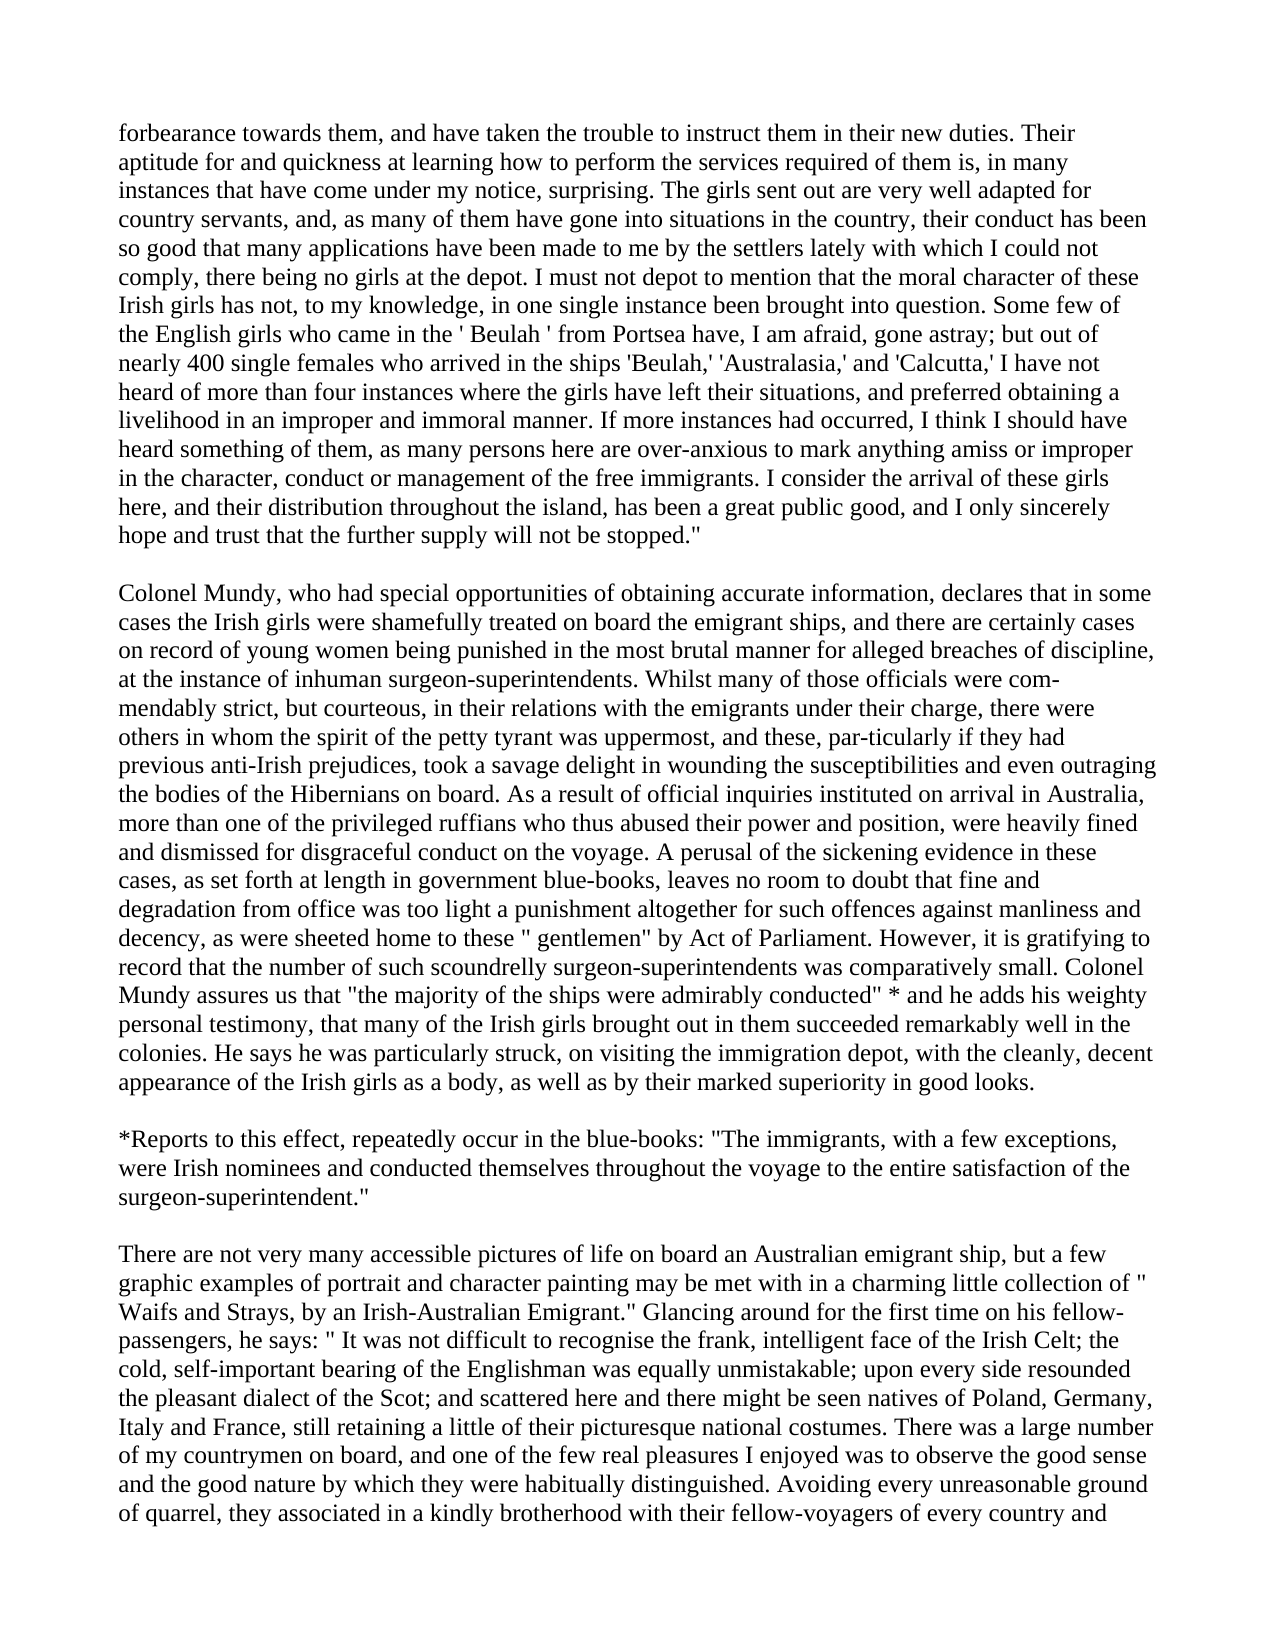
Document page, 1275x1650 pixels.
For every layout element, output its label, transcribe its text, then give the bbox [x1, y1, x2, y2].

text *Reports to this effect, repeatedly occur in the blue-books: "The immigrants, with a few exceptions, were Irish nominees and conducted themselves throughout the voyage to the entire satisfaction of the surgeon-superintendent." [118, 1124, 1157, 1211]
text forbearance towards them, and have taken the trouble to instruct them in their new duties. Their aptitude for and quickness at learning how to perform the services required of them is, in many instances that have come under my notice, surprising. The girls sent out are very well adapted for country servants, and, as many of them have gone into situations in the country, their conduct has been so good that many applications have been made to me by the settlers lately with which I could not comply, there being no girls at the depot. I must not depot to mention that the moral character of these Irish girls has not, to my knowledge, in one single instance been brought into question. Some few of the English girls who came in the ' Beulah ' from Portsea have, I am afraid, gone astray; but out of nearly 400 single females who arrived in the ships 'Beulah,' 'Australasia,' and 'Calcutta,' I have not heard of more than four instances where the girls have left their situations, and preferred obtaining a livelihood in an improper and immoral manner. If more instances had occurred, I think I should have heard something of them, as many persons here are over-anxious to mark anything amiss or improper in the character, conduct or management of the free immigrants. I consider the arrival of these girls here, and their distribution throughout the island, has been a great public good, and I only sincerely hope and trust that the further supply will not be stopped." [118, 118, 1157, 549]
text There are not very many accessible pictures of life on board an Australian emigrant ship, but a few graphic examples of portrait and character painting may be met with in a charming little collection of " Waifs and Strays, by an Irish-Australian Emigrant." Glancing around for the first time on his fellow-passengers, he says: " It was not difficult to recognise the frank, intelligent face of the Irish Celt; the cold, self-important bearing of the Englishman was equally unmistakable; upon every side resounded the pleasant dialect of the Scot; and scattered here and there might be seen natives of Poland, Germany, Italy and France, still retaining a little of their picturesque national costumes. There was a large number of my countrymen on board, and one of the few real pleasures I enjoyed was to observe the good sense and the good nature by which they were habitually distinguished. Avoiding every unreasonable ground of quarrel, they associated in a kindly brotherhood with their fellow-voyagers of every country and [118, 1239, 1157, 1527]
text Colonel Mundy, who had special opportunities of obtaining accurate information, declares that in some cases the Irish girls were shamefully treated on board the emigrant ships, and there are certainly cases on record of young women being punished in the most brutal manner for alleged breaches of discipline, at the instance of inhuman surgeon-superintendents. Whilst many of those officials were com-mendably strict, but courteous, in their relations with the emigrants under their charge, there were others in whom the spirit of the petty tyrant was uppermost, and these, par-ticularly if they had previous anti-Irish prejudices, took a savage delight in wounding the susceptibilities and even outraging the bodies of the Hibernians on board. As a result of official inquiries instituted on arrival in Australia, more than one of the privileged ruffians who thus abused their power and position, were heavily fined and dismissed for disgraceful conduct on the voyage. A perusal of the sickening evidence in these cases, as set forth at length in government blue-books, leaves no room to doubt that fine and degradation from office was too light a punishment altogether for such offences against manliness and decency, as were sheeted home to these " gentlemen" by Act of Parliament. However, it is gratifying to record that the number of such scoundrelly surgeon-superintendents was comparatively small. Colonel Mundy assures us that "the majority of the ships were admirably conducted" * and he adds his weighty personal testimony, that many of the Irish girls brought out in them succeeded remarkably well in the colonies. He says he was particularly struck, on visiting the immigration depot, with the cleanly, decent appearance of the Irish girls as a body, as well as by their marked superiority in good looks. [118, 578, 1157, 1096]
